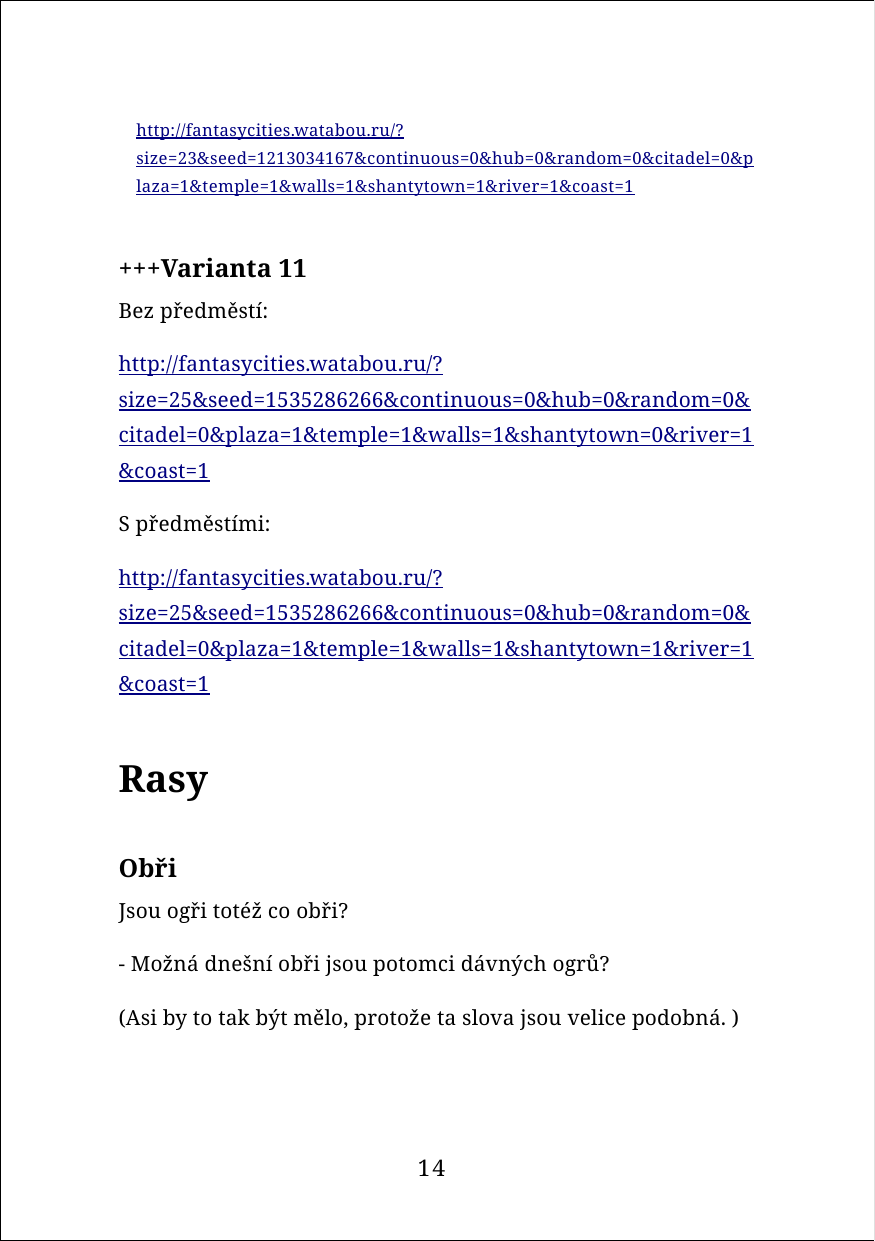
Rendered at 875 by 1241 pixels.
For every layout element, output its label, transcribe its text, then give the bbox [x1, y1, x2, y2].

text http://fantasycities.watabou.ru/?size=25&seed=1535286266&continuous=0&hub=0&random=0&citadel=0&plaza=1&temple=1&walls=1&shantytown=0&river=1&coast=1 [118, 349, 756, 484]
text - Možná dnešní obři jsou potomci dávných ogrů? [118, 949, 756, 978]
text Bez předměstí: [118, 296, 756, 325]
subtitle Obři [118, 850, 756, 884]
text (Asi by to tak být mělo, protože ta slova jsou velice podobná. ) [118, 1003, 756, 1031]
text Jsou ogři totéž co obři? [118, 896, 756, 924]
text http://fantasycities.watabou.ru/?size=25&seed=1535286266&continuous=0&hub=0&random=0&citadel=0&plaza=1&temple=1&walls=1&shantytown=1&river=1&coast=1 [118, 563, 756, 698]
subtitle Rasy [118, 752, 756, 803]
text S předměstími: [118, 509, 756, 538]
subtitle +++Varianta 11 [118, 251, 756, 284]
text http://fantasycities.watabou.ru/?size=23&seed=1213034167&continuous=0&hub=0&random=0&citadel=0&plaza=1&temple=1&walls=1&shantytown=1&river=1&coast=1 [136, 118, 756, 198]
